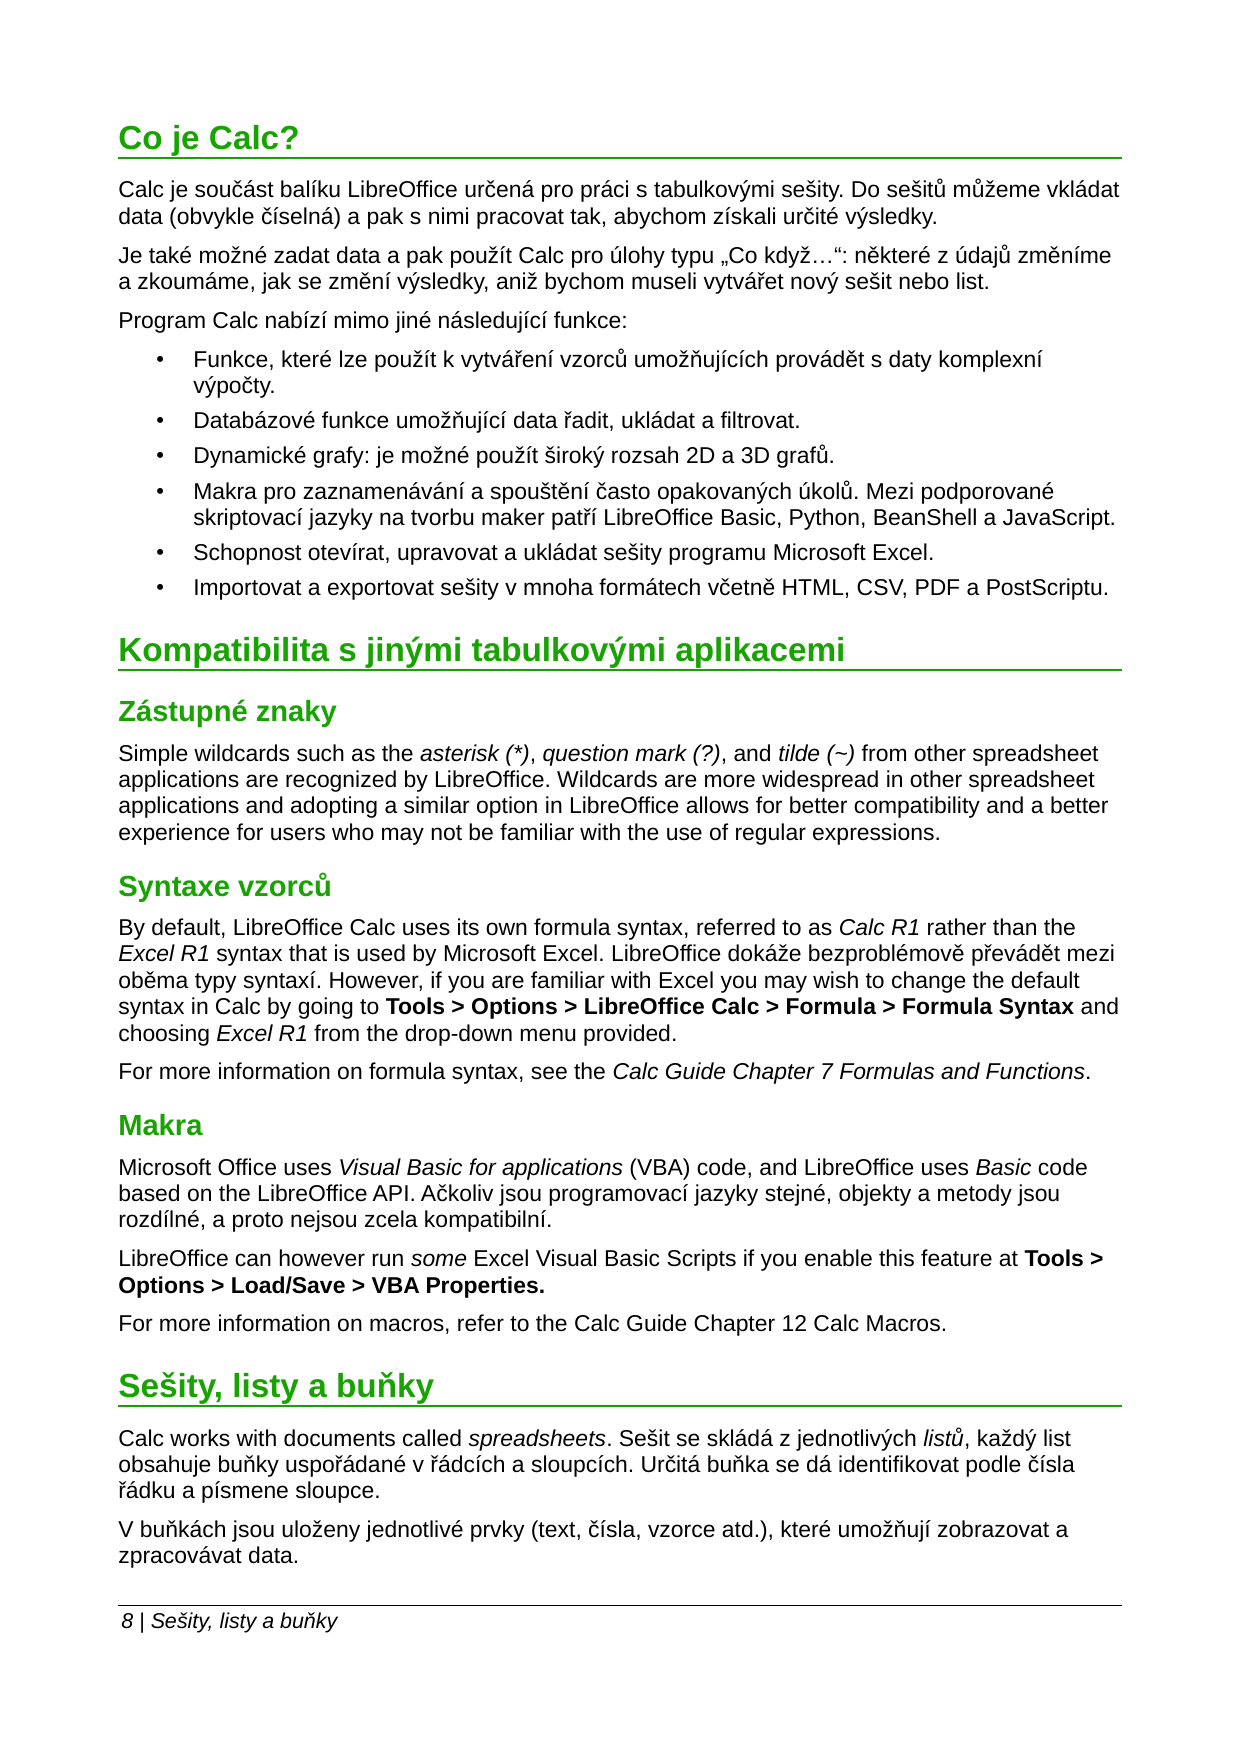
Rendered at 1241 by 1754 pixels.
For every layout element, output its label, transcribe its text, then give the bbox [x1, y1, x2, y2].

subtitle Syntaxe vzorců [118, 869, 1122, 902]
subtitle Sešity, listy a buňky [118, 1366, 1122, 1405]
text For more information on formula syntax, see the Calc Guide Chapter 7 Formulas and Functions. [118, 1058, 1122, 1085]
list Program Calc nabízí mimo jiné následující funkce: [118, 307, 1122, 333]
text Calc works with documents called spreadsheets. Sešit se skládá z jednotlivých listů, každý list obsahuje buňky uspořádané v řádcích a sloupcích. Určitá buňka se dá identifikovat podle čísla řádku a písmene sloupce. [118, 1424, 1122, 1503]
list Databázové funkce umožňující data řadit, ukládat a filtrovat. [156, 407, 1122, 433]
text Je také možné zadat data a pak použít Calc pro úlohy typu „Co když…“: některé z údajů změníme a zkoumáme, jak se změní výsledky, aniž bychom museli vytvářet nový sešit nebo list. [118, 242, 1122, 294]
text LibreOffice can however run some Excel Visual Basic Scripts if you enable this feature at Tools > Options > Load/Save > VBA Properties. [118, 1245, 1122, 1298]
text For more information on macros, refer to the Calc Guide Chapter 12 Calc Macros. [118, 1310, 1122, 1337]
list Dynamické grafy: je možné použít široký rozsah 2D a 3D grafů. [156, 442, 1122, 469]
text V buňkách jsou uloženy jednotlivé prvky (text, čísla, vzorce atd.), které umožňují zobrazovat a zpracovávat data. [118, 1516, 1122, 1569]
text Simple wildcards such as the asterisk (*), question mark (?), and tilde (~) from other spreadsheet applications are recognized by LibreOffice. Wildcards are more widespread in other spreadsheet applications and adopting a similar option in LibreOffice allows for better compatibility and a better experience for users who may not be familiar with the use of regular expressions. [118, 740, 1122, 845]
text Microsoft Office uses Visual Basic for applications (VBA) code, and LibreOffice uses Basic code based on the LibreOffice API. Ačkoliv jsou programovací jazyky stejné, objekty a metody jsou rozdílné, a proto nejsou zcela kompatibilní. [118, 1154, 1122, 1233]
list Schopnost otevírat, upravovat a ukládat sešity programu Microsoft Excel. [156, 539, 1122, 566]
text Calc je součást balíku LibreOffice určená pro práci s tabulkovými sešity. Do sešitů můžeme vkládat data (obvykle číselná) a pak s nimi pracovat tak, abychom získali určité výsledky. [118, 176, 1122, 229]
list Makra pro zaznamenávání a spouštění často opakovaných úkolů. Mezi podporované skriptovací jazyky na tvorbu maker patří LibreOffice Basic, Python, BeanShell a JavaScript. [156, 478, 1122, 530]
list Importovat a exportovat sešity v mnoha formátech včetně HTML, CSV, PDF a PostScriptu. [156, 574, 1122, 601]
list Funkce, které lze použít k vytváření vzorců umožňujících provádět s daty komplexní výpočty. [156, 346, 1122, 398]
subtitle Zástupné znaky [118, 694, 1122, 728]
text By default, LibreOffice Calc uses its own formula syntax, referred to as Calc R1 rather than the Excel R1 syntax that is used by Microsoft Excel. LibreOffice dokáže bezproblémově převádět mezi oběma typy syntaxí. However, if you are familiar with Excel you may wish to change the default syntax in Calc by going to Tools > Options > LibreOffice Calc > Formula > Formula Syntax and choosing Excel R1 from the drop-down menu provided. [118, 914, 1122, 1046]
subtitle Kompatibilita s jinými tabulkovými aplikacemi [118, 630, 1122, 669]
subtitle Co je Calc? [118, 118, 1122, 157]
subtitle Makra [118, 1108, 1122, 1142]
